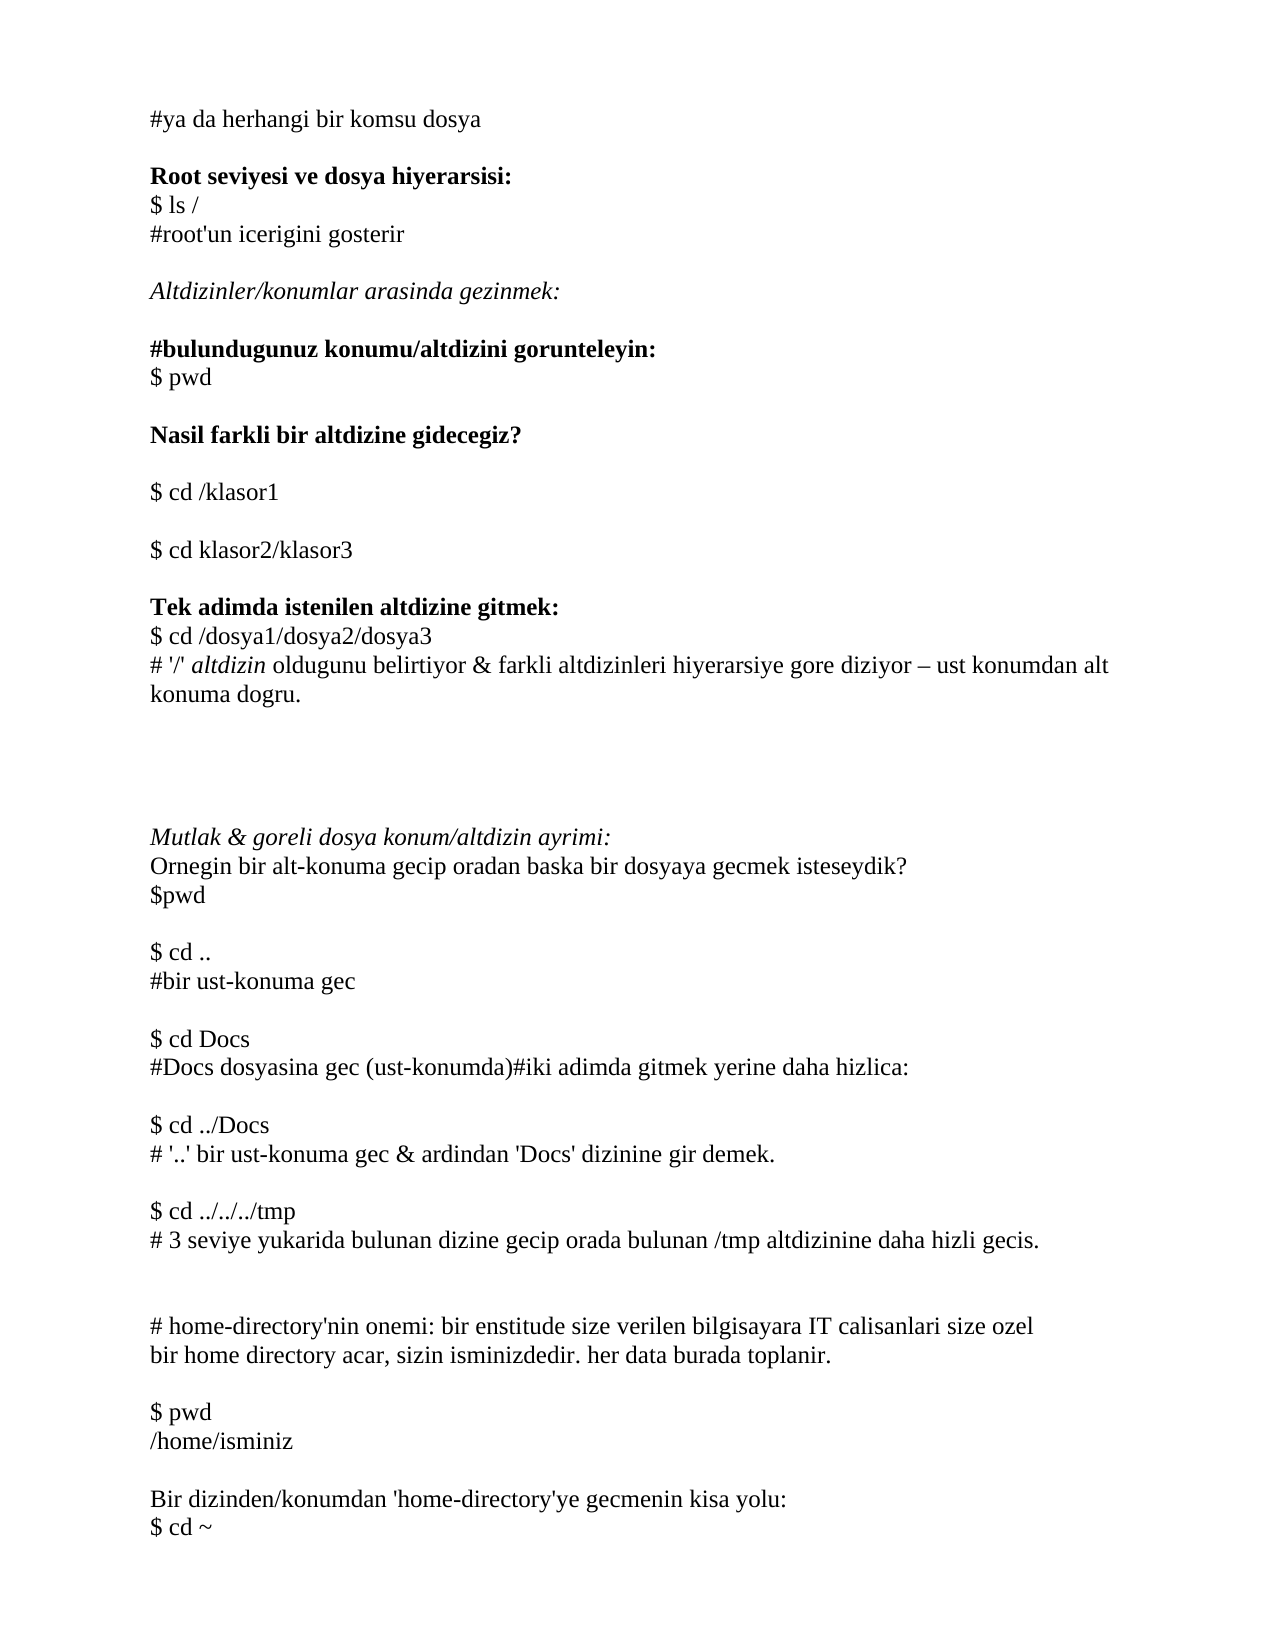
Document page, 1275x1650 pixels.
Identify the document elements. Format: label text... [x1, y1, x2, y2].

text Mutlak & goreli dosya konum/altdizin ayrimi: [150, 822, 1125, 851]
text $ cd ../../../tmp [150, 1196, 1125, 1225]
text Altdizinler/konumlar arasinda gezinmek: [150, 276, 1125, 305]
text $ cd ~ [150, 1512, 1125, 1541]
text # '..' bir ust-konuma gec & ardindan 'Docs' dizinine gir demek. [150, 1139, 1125, 1167]
text $ pwd [150, 1397, 1125, 1426]
text Bir dizinden/konumdan 'home-directory'ye gecmenin kisa yolu: [150, 1484, 1125, 1512]
text #ya da herhangi bir komsu dosya [150, 104, 1125, 132]
text bir home directory acar, sizin isminizdedir. her data burada toplanir. [150, 1340, 1125, 1369]
text $ cd /klasor1 [150, 477, 1125, 506]
text #bir ust-konuma gec [150, 966, 1125, 995]
text $ ls / [150, 190, 1125, 219]
text #root'un icerigini gosterir [150, 219, 1125, 247]
text #bulundugunuz konumu/altdizini gorunteleyin: [150, 334, 1125, 362]
text Root seviyesi ve dosya hiyerarsisi: [150, 161, 1125, 190]
text Tek adimda istenilen altdizine gitmek: [150, 592, 1125, 621]
text $ pwd [150, 362, 1125, 391]
text $ cd .. [150, 937, 1125, 966]
text /home/isminiz [150, 1426, 1125, 1455]
text Ornegin bir alt-konuma gecip oradan baska bir dosyaya gecmek isteseydik? [150, 851, 1125, 880]
text $ cd /dosya1/dosya2/dosya3 [150, 621, 1125, 650]
text #Docs dosyasina gec (ust-konumda)#iki adimda gitmek yerine daha hizlica: [150, 1052, 1125, 1081]
text $ cd klasor2/klasor3 [150, 535, 1125, 564]
text # 3 seviye yukarida bulunan dizine gecip orada bulunan /tmp altdizinine daha hizli gecis. [150, 1225, 1125, 1254]
text $ cd Docs [150, 1024, 1125, 1052]
text $ cd ../Docs [150, 1110, 1125, 1139]
text # '/' altdizin oldugunu belirtiyor & farkli altdizinleri hiyerarsiye gore diziyor – ust konumdan alt konuma dogru. [150, 650, 1125, 707]
text # home-directory'nin onemi: bir enstitude size verilen bilgisayara IT calisanlari size ozel [150, 1311, 1125, 1340]
text Nasil farkli bir altdizine gidecegiz? [150, 420, 1125, 449]
text $pwd [150, 880, 1125, 909]
